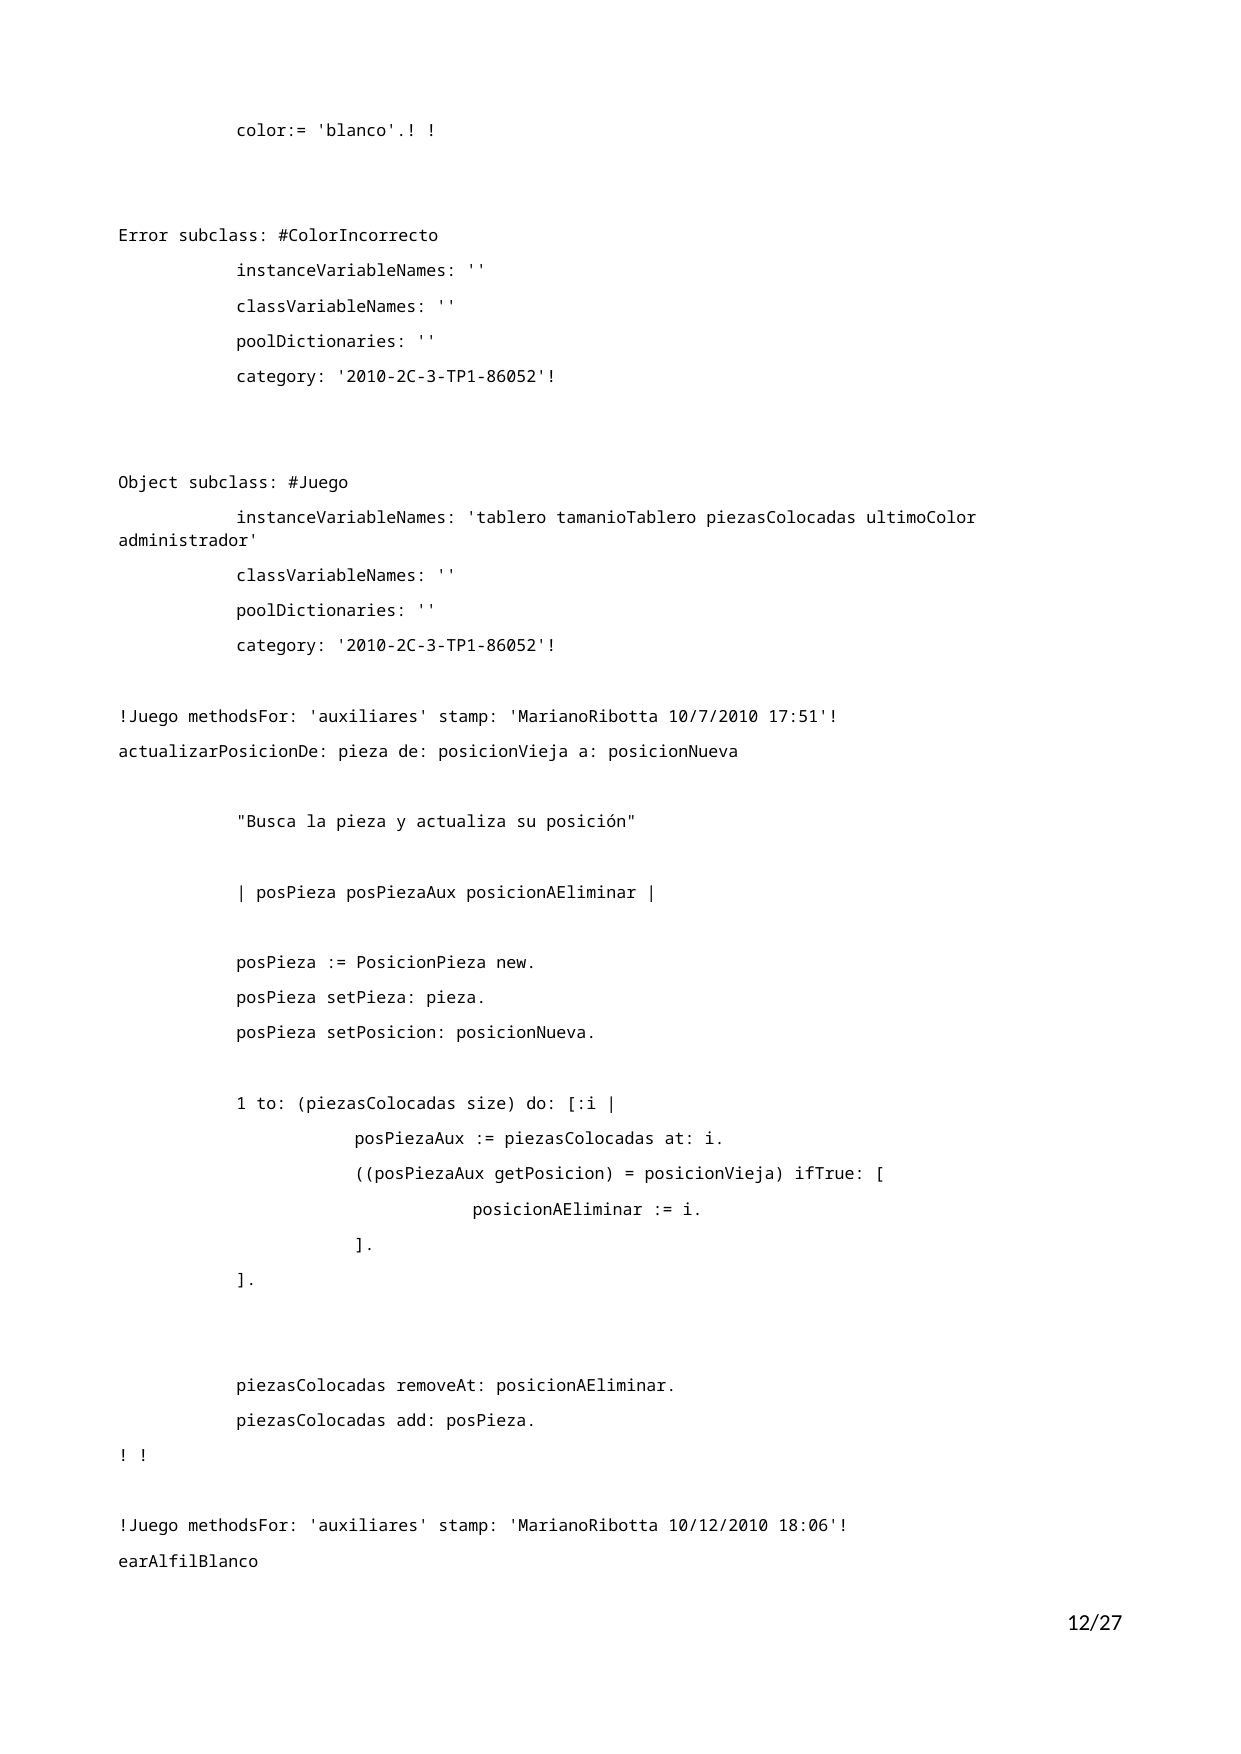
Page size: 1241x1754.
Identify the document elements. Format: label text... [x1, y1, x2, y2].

text poolDictionaries: '' [118, 598, 1122, 621]
text ((posPiezaAux getPosicion) = posicionVieja) ifTrue: [ [118, 1162, 1122, 1184]
text !Juego methodsFor: 'auxiliares' stamp: 'MarianoRibotta 10/12/2010 18:06'! [118, 1514, 1122, 1537]
text piezasColocadas removeAt: posicionAEliminar. [118, 1373, 1122, 1396]
text posPieza setPosicion: posicionNueva. [118, 1021, 1122, 1044]
text piezasColocadas add: posPieza. [118, 1408, 1122, 1431]
text instanceVariableNames: 'tablero tamanioTablero piezasColocadas ultimoColor administrador' [118, 505, 1122, 551]
text classVariableNames: '' [118, 294, 1122, 317]
text category: '2010-2C-3-TP1-86052'! [118, 364, 1122, 387]
text posPiezaAux := piezasColocadas at: i. [118, 1127, 1122, 1149]
text color:= 'blanco'.! ! [118, 118, 1122, 141]
text instanceVariableNames: '' [118, 259, 1122, 282]
text | posPieza posPiezaAux posicionAEliminar | [118, 880, 1122, 903]
text classVariableNames: '' [118, 563, 1122, 586]
text ]. [118, 1267, 1122, 1290]
text posPieza setPieza: pieza. [118, 986, 1122, 1008]
text earAlfilBlanco [118, 1549, 1122, 1572]
text ]. [118, 1232, 1122, 1255]
text Error subclass: #ColorIncorrecto [118, 224, 1122, 246]
text !Juego methodsFor: 'auxiliares' stamp: 'MarianoRibotta 10/7/2010 17:51'! [118, 704, 1122, 727]
text "Busca la pieza y actualiza su posición" [118, 810, 1122, 832]
text ! ! [118, 1443, 1122, 1466]
text category: '2010-2C-3-TP1-86052'! [118, 634, 1122, 656]
text actualizarPosicionDe: pieza de: posicionVieja a: posicionNueva [118, 739, 1122, 762]
text posicionAEliminar := i. [118, 1197, 1122, 1220]
text poolDictionaries: '' [118, 329, 1122, 352]
text posPieza := PosicionPieza new. [118, 951, 1122, 973]
text 1 to: (piezasColocadas size) do: [:i | [118, 1091, 1122, 1114]
text Object subclass: #Juego [118, 470, 1122, 493]
